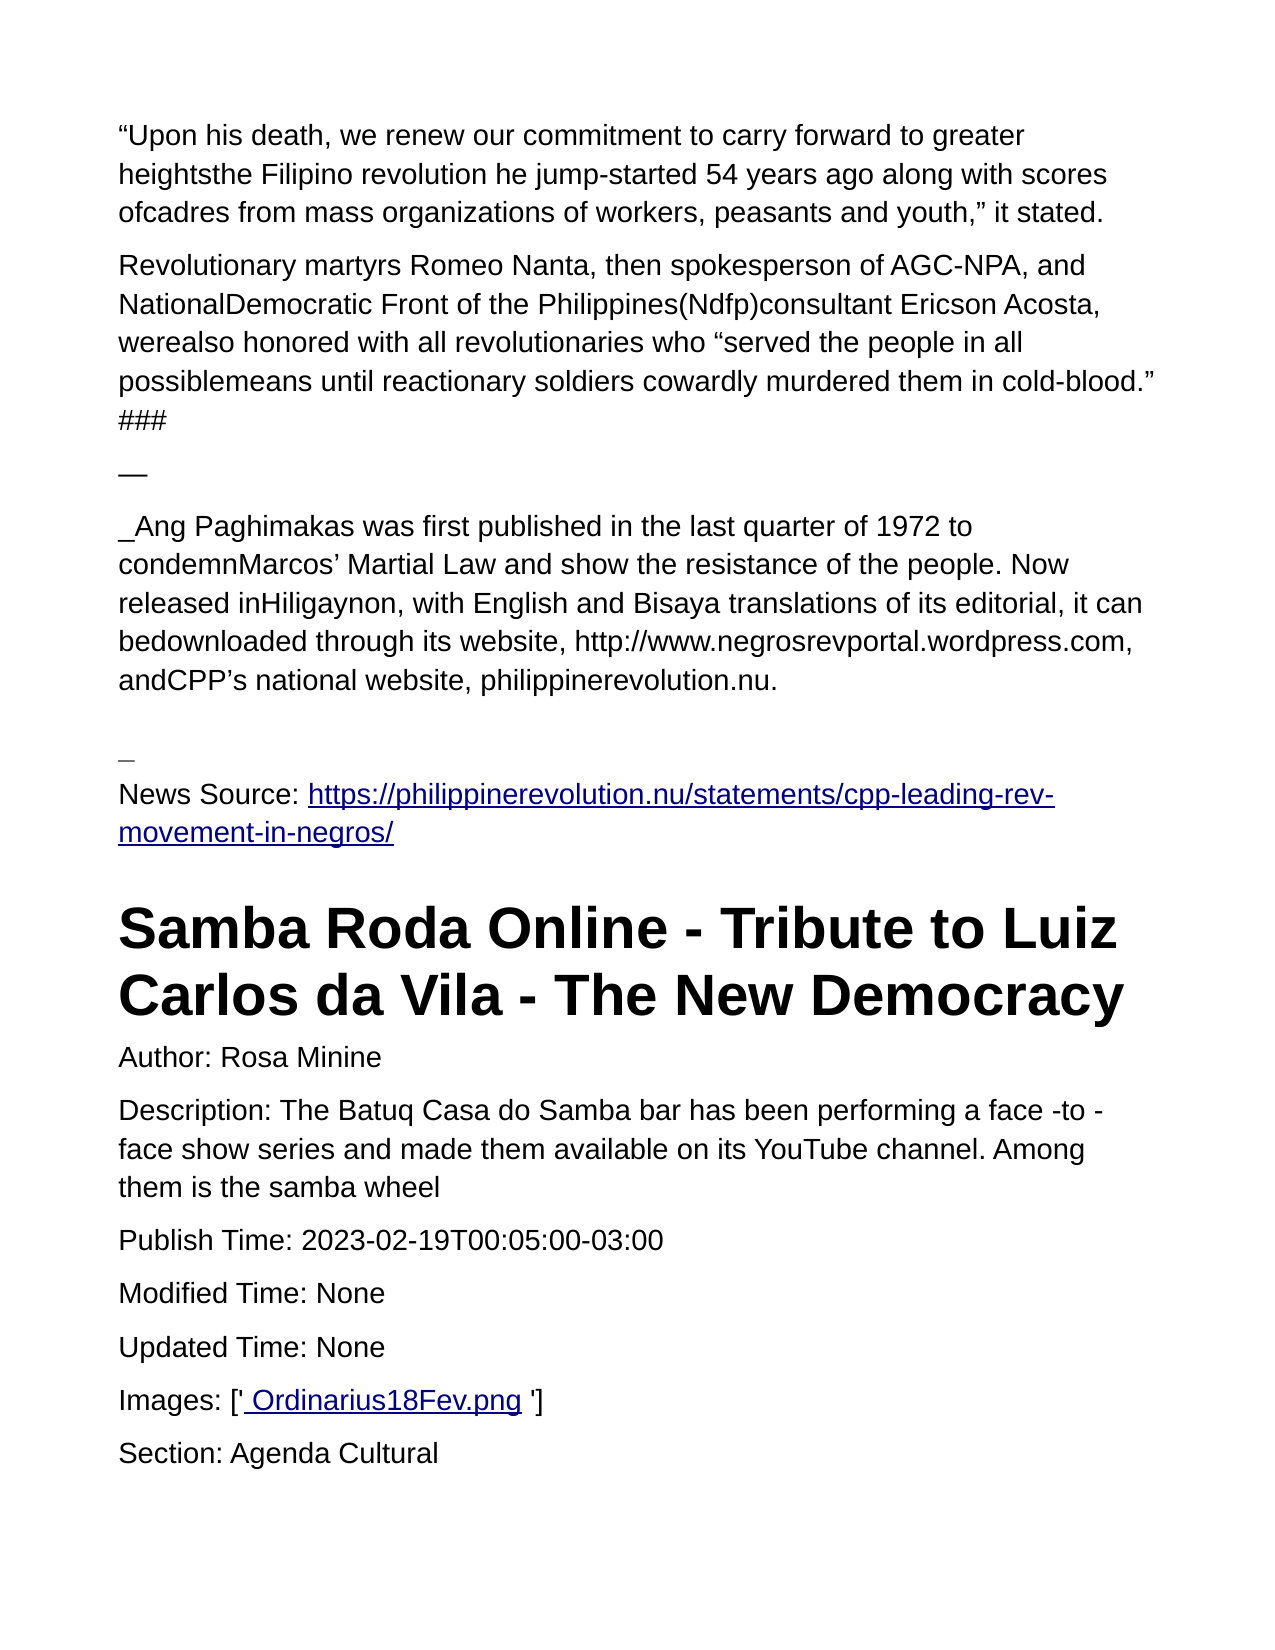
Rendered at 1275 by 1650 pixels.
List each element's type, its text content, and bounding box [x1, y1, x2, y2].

text Author: Rosa Minine [118, 1040, 1157, 1073]
text Revolutionary martyrs Romeo Nanta, then spokesperson of AGC-NPA, and NationalDemocratic Front of the Philippines(Ndfp)consultant Ericson Acosta, werealso honored with all revolutionaries who “served the people in all possiblemeans until reactionary soldiers cowardly murdered them in cold-blood.” ### [118, 248, 1157, 436]
text Publish Time: 2023-02-19T00:05:00-03:00 [118, 1223, 1157, 1257]
text — [118, 456, 1157, 489]
subtitle Samba Roda Online - Tribute to Luiz Carlos da Vila - The New Democracy [118, 893, 1157, 1027]
text Updated Time: None [118, 1329, 1157, 1363]
text News Source: https://philippinerevolution.nu/statements/cpp-leading-rev-movement-in-negros/ [118, 777, 1157, 849]
text Modified Time: None [118, 1276, 1157, 1310]
text Description: The Batuq Casa do Samba bar has been performing a face -to -face show series and made them available on its YouTube channel. Among them is the samba wheel [118, 1093, 1157, 1204]
text _Ang Paghimakas was first published in the last quarter of 1972 to condemnMarcos’ Martial Law and show the resistance of the people. Now released inHiligaynon, with English and Bisaya translations of its editorial, it can bedownloaded through its website, http://www.negrosrevportal.wordpress.com, andCPP’s national website, philippinerevolution.nu. [118, 509, 1157, 696]
text Images: [' Ordinarius18Fev.png '] [118, 1383, 1157, 1416]
text “Upon his death, we renew our commitment to carry forward to greater heightsthe Filipino revolution he jump-started 54 years ago along with scores ofcadres from mass organizations of workers, peasants and youth,” it stated. [118, 118, 1157, 229]
text Section: Agenda Cultural [118, 1436, 1157, 1469]
subtitle _ [118, 731, 1157, 764]
